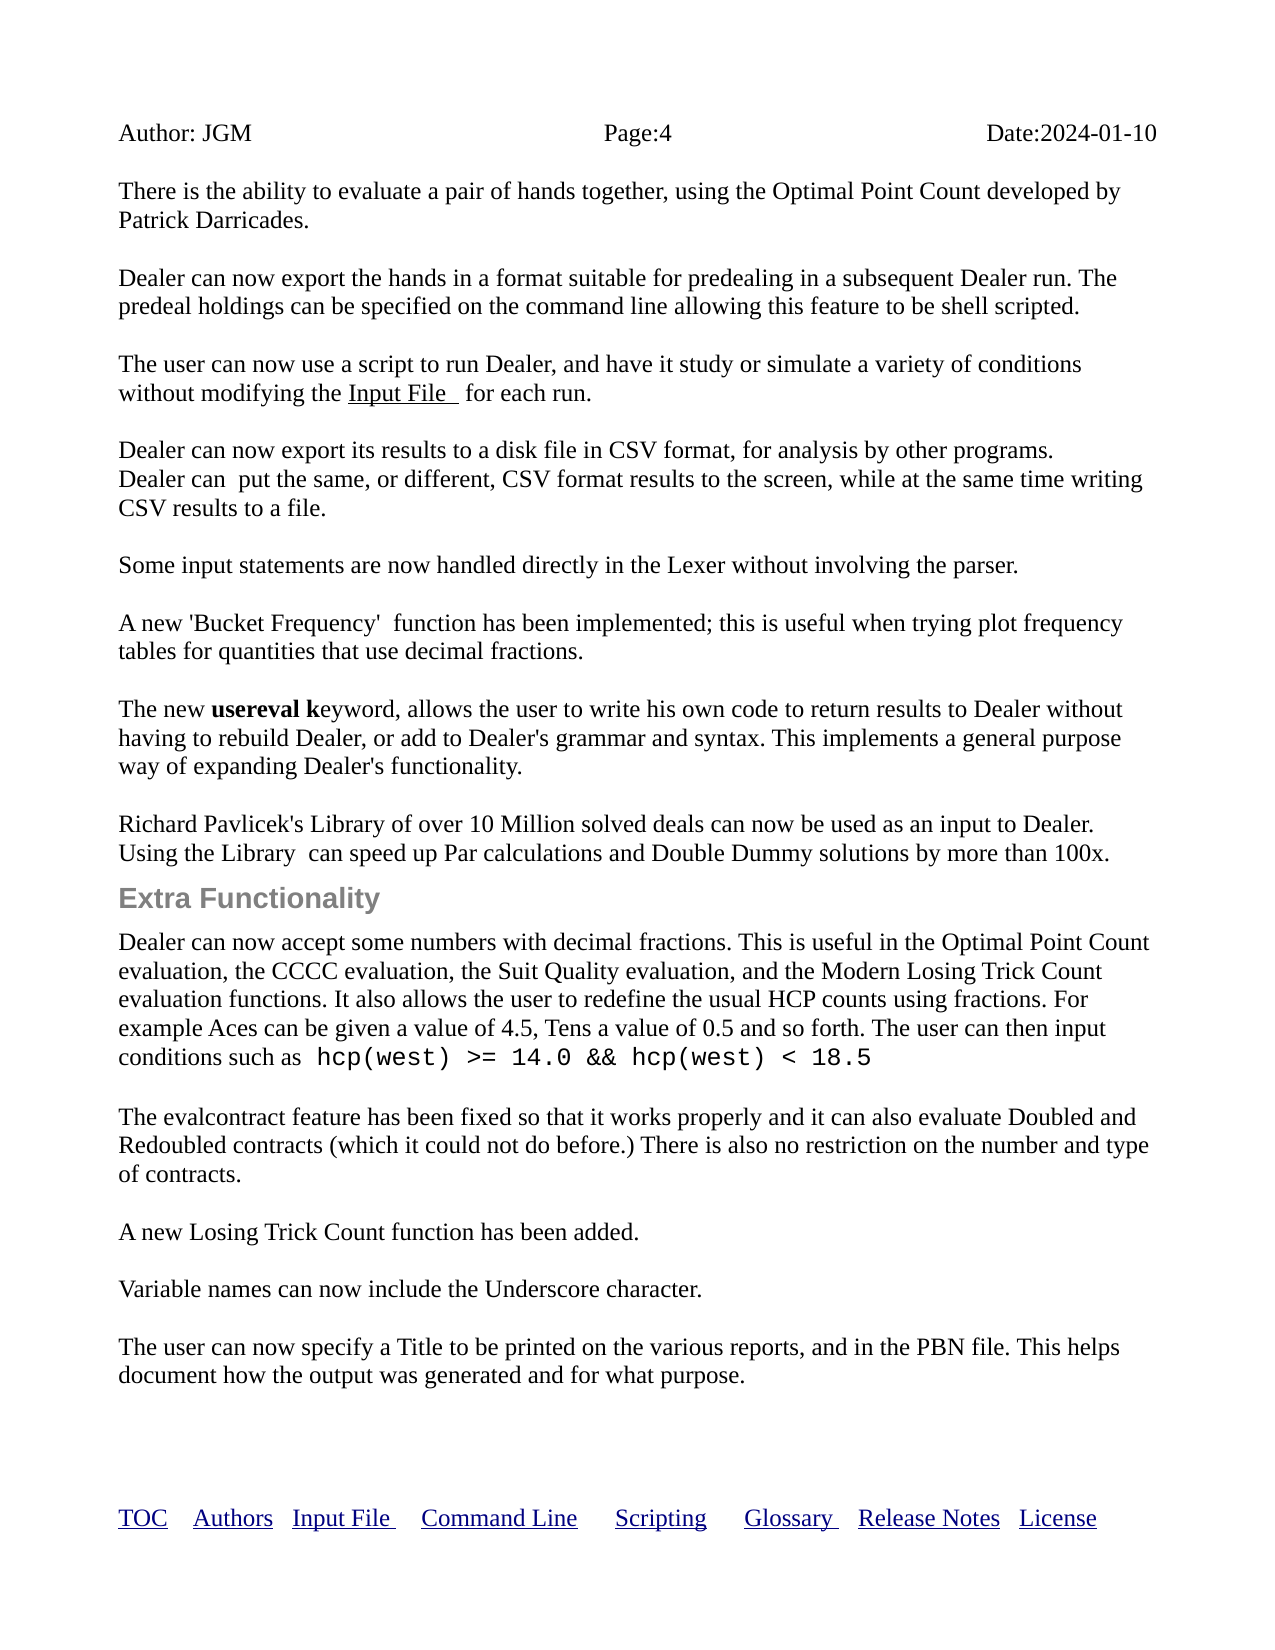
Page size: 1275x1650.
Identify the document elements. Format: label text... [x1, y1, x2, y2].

text Variable names can now include the Underscore character. [118, 1274, 1157, 1303]
text The user can now use a script to run Dealer, and have it study or simulate a variety of conditions without modifying the Input File for each run. [118, 349, 1157, 406]
text The user can now specify a Title to be printed on the various reports, and in the PBN file. This helps document how the output was generated and for what purpose. [118, 1332, 1157, 1389]
text Some input statements are now handled directly in the Lexer without involving the parser. [118, 550, 1157, 579]
subtitle Extra Functionality [118, 881, 1157, 914]
text The new usereval keyword, allows the user to write his own code to return results to Dealer without having to rebuild Dealer, or add to Dealer's grammar and syntax. This implements a general purpose way of expanding Dealer's functionality. [118, 694, 1157, 780]
text There is the ability to evaluate a pair of hands together, using the Optimal Point Count developed by Patrick Darricades. [118, 176, 1157, 234]
text Richard Pavlicek's Library of over 10 Million solved deals can now be used as an input to Dealer. Using the Library can speed up Par calculations and Double Dummy solutions by more than 100x. [118, 809, 1157, 866]
text Dealer can now export the hands in a format suitable for predealing in a subsequent Dealer run. The predeal holdings can be specified on the command line allowing this feature to be shell scripted. [118, 263, 1157, 320]
text Dealer can now accept some numbers with decimal fractions. This is useful in the Optimal Point Count evaluation, the CCCC evaluation, the Suit Quality evaluation, and the Modern Losing Trick Count evaluation functions. It also allows the user to redefine the usual HCP counts using fractions. For example Aces can be given a value of 4.5, Tens a value of 0.5 and so forth. The user can then input conditions such as hcp(west) >= 14.0 && hcp(west) < 18.5 [118, 927, 1157, 1073]
text A new 'Bucket Frequency' function has been implemented; this is useful when trying plot frequency tables for quantities that use decimal fractions. [118, 608, 1157, 665]
text The evalcontract feature has been fixed so that it works properly and it can also evaluate Doubled and Redoubled contracts (which it could not do before.) There is also no restriction on the number and type of contracts. [118, 1102, 1157, 1188]
text A new Losing Trick Count function has been added. [118, 1217, 1157, 1245]
text Dealer can now export its results to a disk file in CSV format, for analysis by other programs. [118, 435, 1157, 464]
text Dealer can put the same, or different, CSV format results to the screen, while at the same time writing CSV results to a file. [118, 464, 1157, 521]
